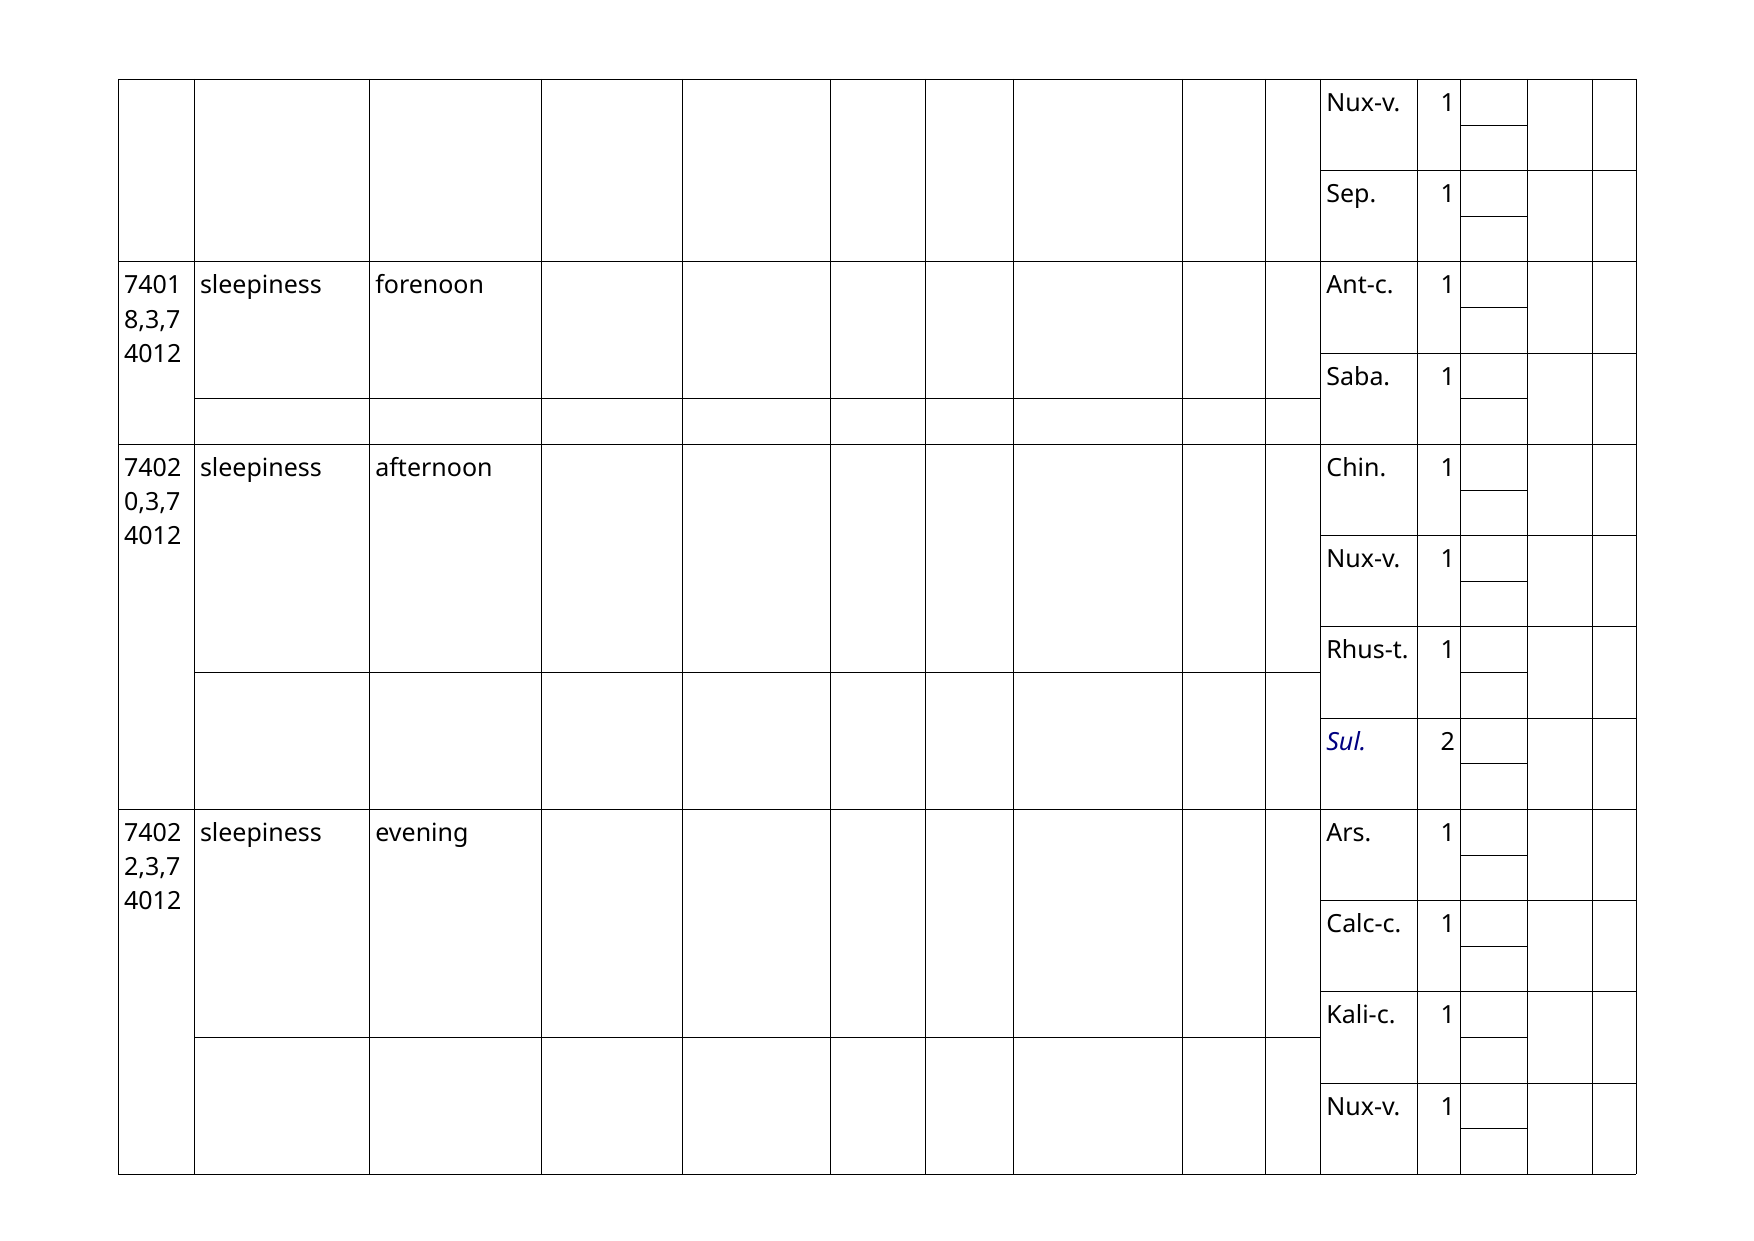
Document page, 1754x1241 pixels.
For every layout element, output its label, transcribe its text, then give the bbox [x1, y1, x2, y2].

table_cell 2 [1418, 719, 1460, 809]
table_cell [831, 810, 925, 1037]
table_cell [1461, 491, 1527, 535]
table_cell [1461, 992, 1527, 1037]
table_cell [1528, 171, 1592, 261]
table_cell [683, 445, 830, 672]
table_cell 1 [1418, 445, 1460, 535]
table_cell 1 [1418, 536, 1460, 626]
table_cell [1183, 1038, 1265, 1174]
table_cell [1461, 582, 1527, 626]
table_cell [1183, 399, 1265, 444]
table_cell [1528, 627, 1592, 718]
table_cell [1461, 1084, 1527, 1128]
table_cell [831, 673, 925, 809]
table_cell [926, 1038, 1013, 1174]
table_cell 1 [1418, 262, 1460, 353]
table_cell [1461, 1038, 1527, 1083]
table_cell [1528, 992, 1592, 1083]
table_cell [831, 399, 925, 444]
table_cell [1461, 1129, 1527, 1174]
table_cell forenoon [370, 262, 541, 398]
table_cell [683, 80, 830, 261]
table_cell [1593, 719, 1636, 809]
table_cell [542, 673, 682, 809]
table_cell [926, 810, 1013, 1037]
table_cell [1593, 171, 1636, 261]
table_cell 74018,3,74012 [119, 262, 194, 444]
table_cell [370, 673, 541, 809]
table_cell Ars. [1321, 810, 1417, 900]
table_cell Rhus-t. [1321, 627, 1417, 718]
table_cell [1266, 673, 1320, 809]
table_cell [542, 810, 682, 1037]
table_cell [1266, 399, 1320, 444]
table_cell 74022,3,74012 [119, 810, 194, 1174]
table_cell [1528, 1084, 1592, 1174]
table_cell [1593, 901, 1636, 991]
table_cell [1593, 262, 1636, 353]
table_cell [1593, 992, 1636, 1083]
table_cell [1528, 901, 1592, 991]
table_cell [1461, 901, 1527, 946]
table_cell [1461, 856, 1527, 900]
table_cell [926, 262, 1013, 398]
table_cell [1461, 764, 1527, 809]
table_cell [1266, 262, 1320, 398]
table_cell [1528, 445, 1592, 535]
table_cell [831, 1038, 925, 1174]
table_cell 1 [1418, 992, 1460, 1083]
table_cell [831, 80, 925, 261]
table_cell [1593, 810, 1636, 900]
table_cell Saba. [1321, 354, 1417, 444]
table_cell [831, 445, 925, 672]
table_cell [1593, 445, 1636, 535]
table_cell [1461, 810, 1527, 854]
table_cell 1 [1418, 810, 1460, 900]
table_cell 1 [1418, 1084, 1460, 1174]
table_cell [1461, 217, 1527, 261]
table_cell [1461, 673, 1527, 718]
table_cell [1461, 308, 1527, 353]
table_cell [370, 1038, 541, 1174]
table_cell [1014, 810, 1182, 1037]
table_cell [195, 673, 369, 809]
table_cell [195, 1038, 369, 1174]
table_cell [683, 810, 830, 1037]
table_cell [1266, 445, 1320, 672]
table_cell [1461, 171, 1527, 216]
table_cell [1014, 673, 1182, 809]
table_cell [370, 80, 541, 261]
table_cell Chin. [1321, 445, 1417, 535]
table_cell [1461, 399, 1527, 444]
table_cell [1461, 354, 1527, 398]
table_cell [1528, 536, 1592, 626]
table_cell [1461, 947, 1527, 991]
table_cell 1 [1418, 80, 1460, 170]
table_cell 74020,3,74012 [119, 445, 194, 809]
table_cell [1461, 126, 1527, 170]
table_cell [1461, 445, 1527, 489]
table_cell [1014, 80, 1182, 261]
table_cell [1593, 354, 1636, 444]
table_cell [1528, 80, 1592, 170]
table_cell [542, 445, 682, 672]
table_cell [1014, 399, 1182, 444]
table_cell [1461, 80, 1527, 124]
table_cell [1593, 1084, 1636, 1174]
table_cell Nux-v. [1321, 1084, 1417, 1174]
table_cell [1014, 1038, 1182, 1174]
table_cell sleepiness [195, 445, 369, 672]
table_cell [1183, 445, 1265, 672]
table_cell Sul. [1321, 719, 1417, 809]
table_cell [1461, 536, 1527, 581]
table_cell [1461, 719, 1527, 763]
table_cell [1266, 80, 1320, 261]
table_cell [1461, 627, 1527, 672]
table_cell [195, 399, 369, 444]
table_cell Calc-c. [1321, 901, 1417, 991]
table_cell 1 [1418, 354, 1460, 444]
table_cell [542, 80, 682, 261]
table_cell [1528, 719, 1592, 809]
table_cell [1593, 536, 1636, 626]
table_cell 1 [1418, 171, 1460, 261]
table_cell 1 [1418, 901, 1460, 991]
table_cell [926, 80, 1013, 261]
table_cell [1461, 262, 1527, 307]
table_cell afternoon [370, 445, 541, 672]
table_cell 1 [1418, 627, 1460, 718]
table_cell [1183, 262, 1265, 398]
table_cell [542, 399, 682, 444]
table_cell [1528, 262, 1592, 353]
table_cell sleepiness [195, 262, 369, 398]
table_cell Kali-c. [1321, 992, 1417, 1083]
table_cell [926, 445, 1013, 672]
table_cell [1183, 673, 1265, 809]
table_cell [926, 673, 1013, 809]
table_cell [1528, 810, 1592, 900]
table_cell [683, 399, 830, 444]
table_cell [1014, 262, 1182, 398]
table_cell [1183, 810, 1265, 1037]
table_cell Sep. [1321, 171, 1417, 261]
table_cell [683, 1038, 830, 1174]
table_cell [1266, 810, 1320, 1037]
table_cell sleepiness [195, 810, 369, 1037]
table_cell [926, 399, 1013, 444]
table_cell [831, 262, 925, 398]
table_cell evening [370, 810, 541, 1037]
table_cell Nux-v. [1321, 536, 1417, 626]
table_cell [1183, 80, 1265, 261]
table_cell [370, 399, 541, 444]
table_cell [1593, 80, 1636, 170]
table_cell [683, 673, 830, 809]
table_cell Nux-v. [1321, 80, 1417, 170]
table_cell [542, 262, 682, 398]
table_cell [542, 1038, 682, 1174]
table_cell [683, 262, 830, 398]
table_cell Ant-c. [1321, 262, 1417, 353]
table_cell [1014, 445, 1182, 672]
table_cell [1266, 1038, 1320, 1174]
table_cell [1593, 627, 1636, 718]
table_cell [1528, 354, 1592, 444]
table_cell [119, 80, 194, 261]
table_cell [195, 80, 369, 261]
